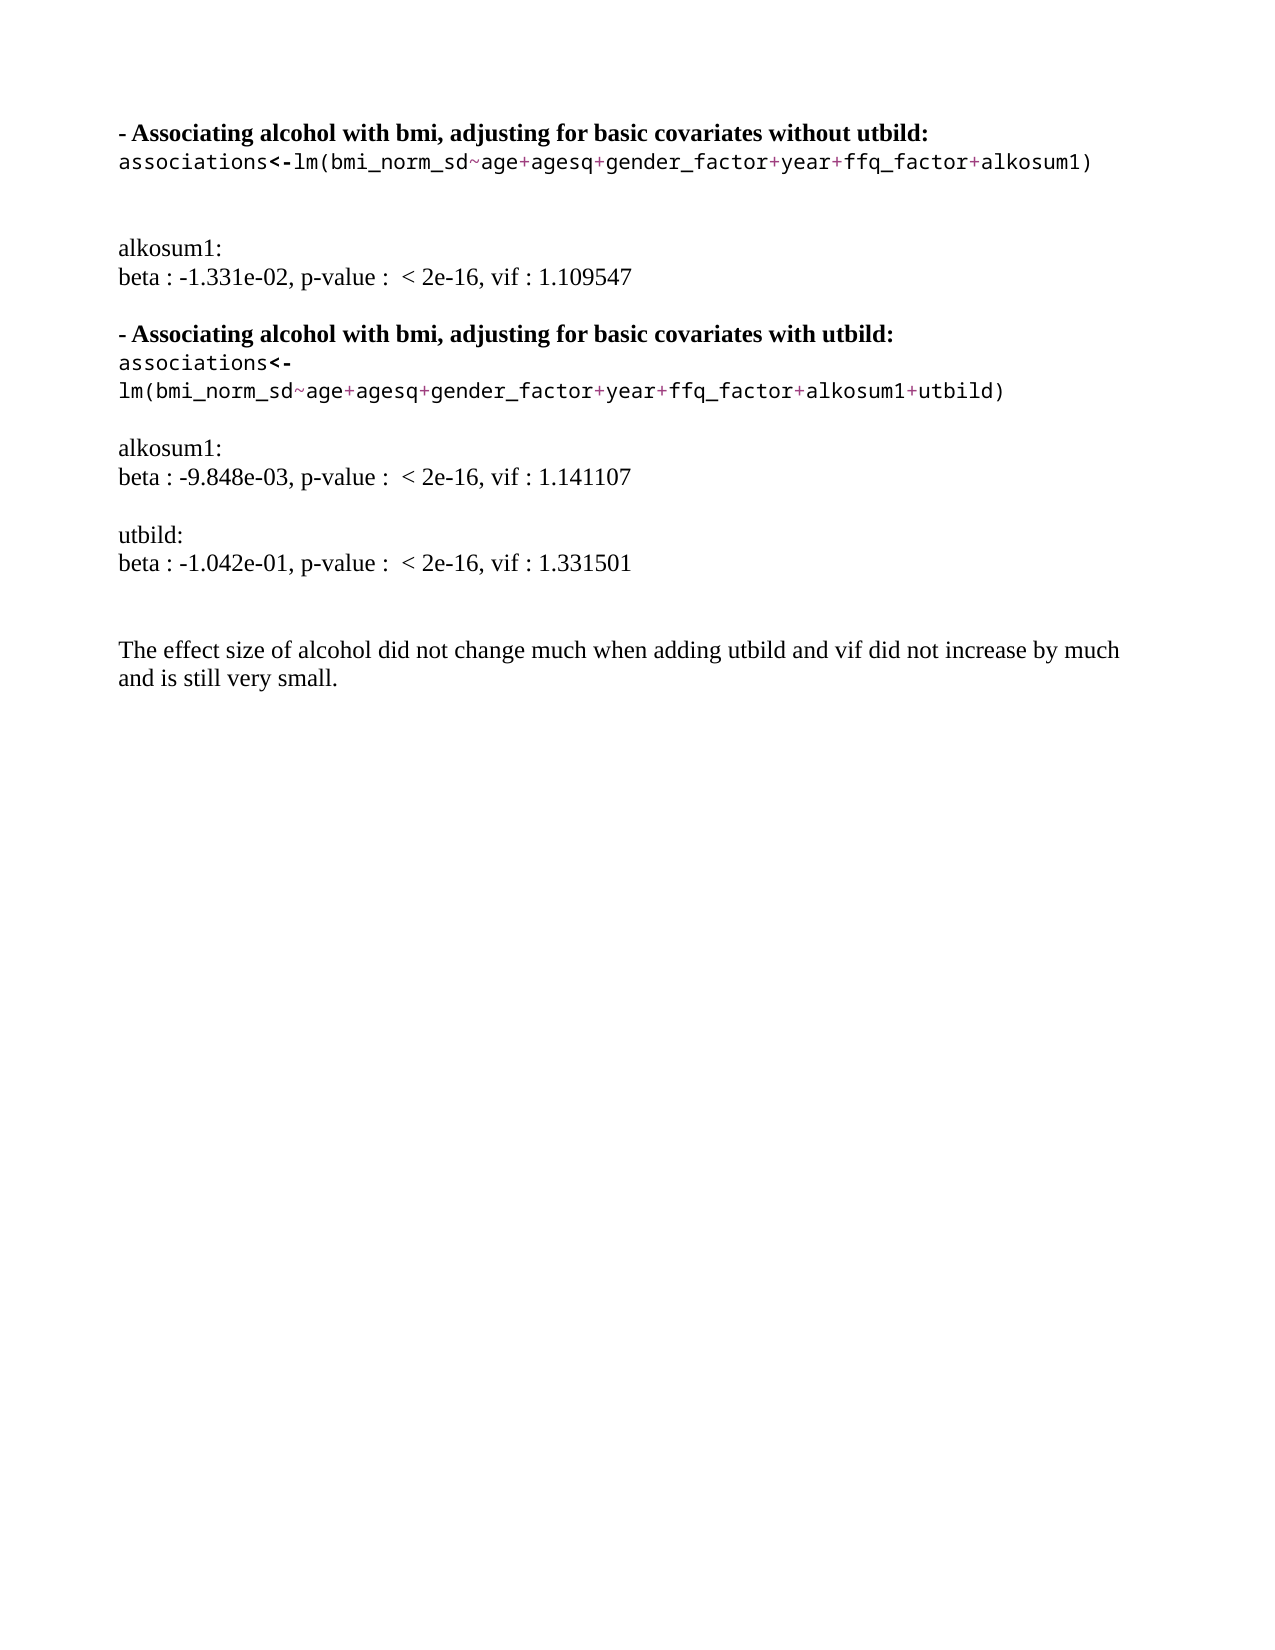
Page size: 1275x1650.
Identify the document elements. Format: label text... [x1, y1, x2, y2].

text - Associating alcohol with bmi, adjusting for basic covariates without utbild: [118, 118, 1157, 147]
text alkosum1: [118, 233, 1157, 262]
text beta : -1.042e-01, p-value : < 2e-16, vif : 1.331501 [118, 548, 1157, 577]
text The effect size of alcohol did not change much when adding utbild and vif did not increase by much and is still very small. [118, 635, 1157, 692]
text - Associating alcohol with bmi, adjusting for basic covariates with utbild: [118, 319, 1157, 348]
text beta : -1.331e-02, p-value : < 2e-16, vif : 1.109547 [118, 262, 1157, 290]
text alkosum1: [118, 433, 1157, 462]
text associations<-lm(bmi_norm_sd~age+agesq+gender_factor+year+ffq_factor+alkosum1) [118, 147, 1157, 175]
text associations<-lm(bmi_norm_sd~age+agesq+gender_factor+year+ffq_factor+alkosum1+utbild) [118, 348, 1157, 405]
text beta : -9.848e-03, p-value : < 2e-16, vif : 1.141107 [118, 462, 1157, 491]
text utbild: [118, 520, 1157, 548]
